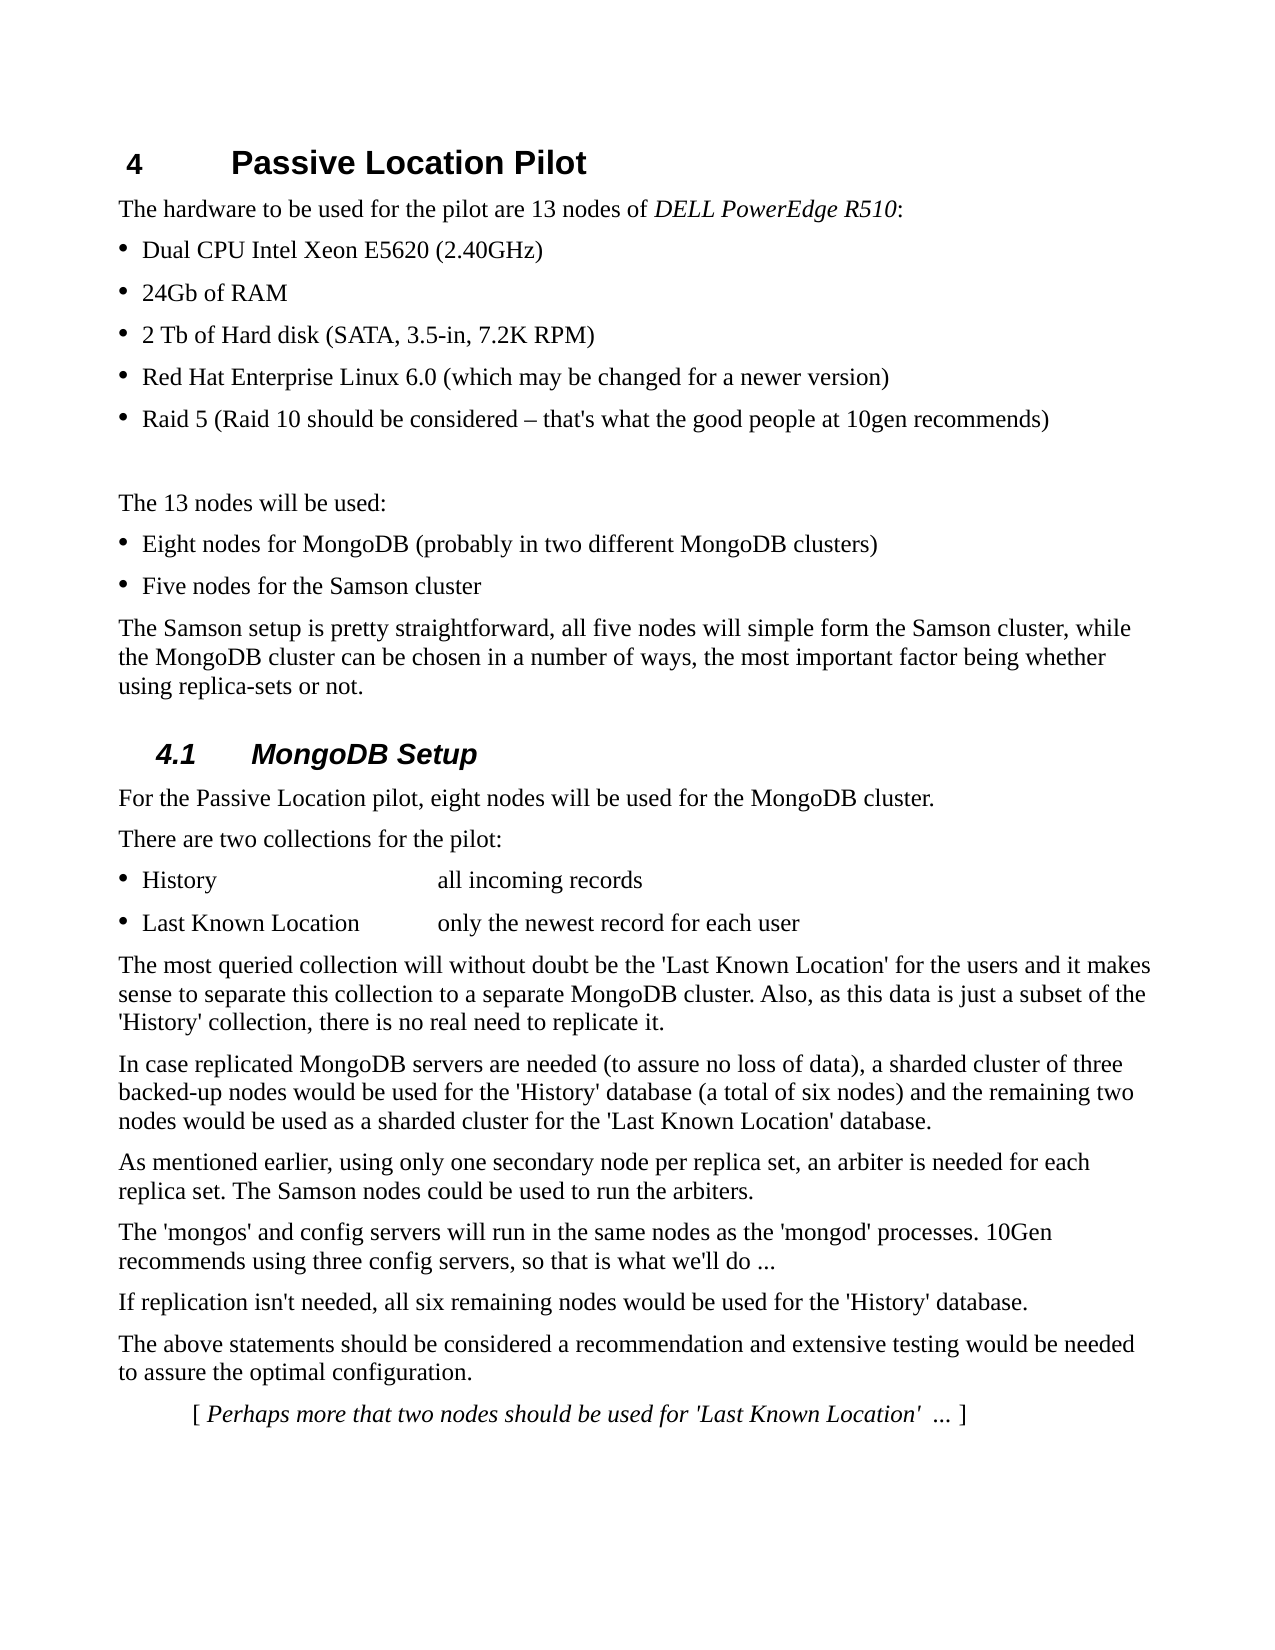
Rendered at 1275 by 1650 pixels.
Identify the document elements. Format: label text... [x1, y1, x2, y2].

text The hardware to be used for the pilot are 13 nodes of DELL PowerEdge R510: [118, 194, 1157, 223]
list Last Known Location only the newest record for each user [118, 908, 1157, 937]
text The 'mongos' and config servers will run in the same nodes as the 'mongod' processes. 10Gen recommends using three config servers, so that is what we'll do ... [118, 1217, 1157, 1275]
text As mentioned earlier, using only one secondary node per replica set, an arbiter is needed for each replica set. The Samson nodes could be used to run the arbiters. [118, 1147, 1157, 1205]
list Dual CPU Intel Xeon E5620 (2.40GHz) [118, 236, 1157, 265]
list Five nodes for the Samson cluster [118, 571, 1157, 601]
text For the Passive Location pilot, eight nodes will be used for the MongoDB cluster. [118, 783, 1157, 812]
text If replication isn't needed, all six remaining nodes would be used for the 'History' database. [118, 1287, 1157, 1316]
list 24Gb of RAM [118, 278, 1157, 307]
text The Samson setup is pretty straightforward, all five nodes will simple form the Samson cluster, while the MongoDB cluster can be chosen in a number of ways, the most important factor being whether using replica-sets or not. [118, 613, 1157, 699]
list 2 Tb of Hard disk (SATA, 3.5-in, 7.2K RPM) [118, 320, 1157, 349]
list Red Hat Enterprise Linux 6.0 (which may be changed for a newer version) [118, 362, 1157, 392]
text The most queried collection will without doubt be the 'Last Known Location' for the users and it makes sense to separate this collection to a separate MongoDB cluster. Also, as this data is just a subset of the 'History' collection, there is no real need to replicate it. [118, 950, 1157, 1036]
text [ Perhaps more that two nodes should be used for 'Last Known Location' ... ] [118, 1399, 1157, 1427]
list History all incoming records [118, 866, 1157, 895]
subtitle MongoDB Setup [148, 737, 1157, 771]
text There are two collections for the pilot: [118, 824, 1157, 853]
list Eight nodes for MongoDB (probably in two different MongoDB clusters) [118, 529, 1157, 559]
text In case replicated MongoDB servers are needed (to assure no loss of data), a sharded cluster of three backed-up nodes would be used for the 'History' database (a total of six nodes) and the remaining two nodes would be used as a sharded cluster for the 'Last Known Location' database. [118, 1049, 1157, 1135]
text The 13 nodes will be used: [118, 488, 1157, 516]
text The above statements should be considered a recommendation and extensive testing would be needed to assure the optimal configuration. [118, 1329, 1157, 1386]
subtitle Passive Location Pilot [118, 143, 1157, 182]
list Raid 5 (Raid 10 should be considered – that's what the good people at 10gen recommends) [118, 404, 1157, 434]
